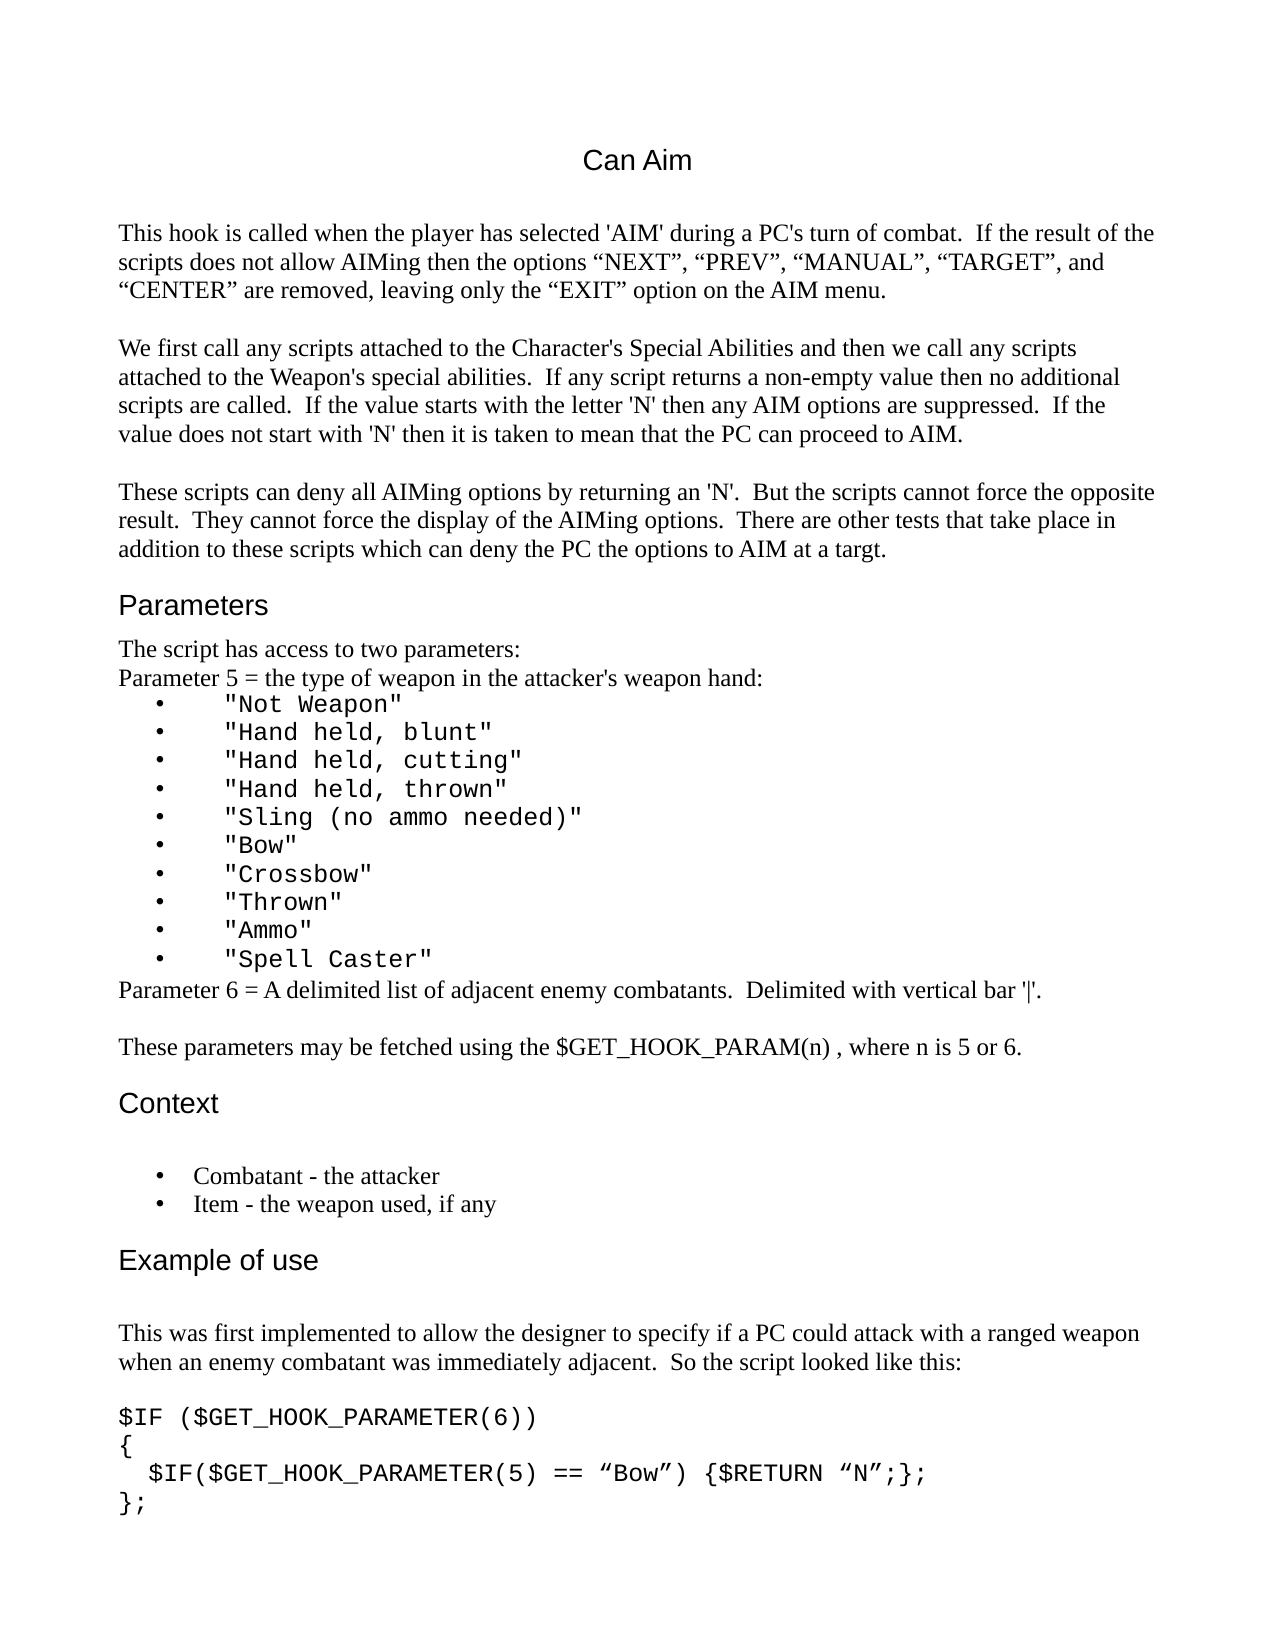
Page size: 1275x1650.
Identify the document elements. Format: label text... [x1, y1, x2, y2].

list "Ammo" [156, 918, 1157, 946]
text Parameter 6 = A delimited list of adjacent enemy combatants. Delimited with vertical bar '|'. [118, 975, 1157, 1003]
list "Crossbow" [156, 861, 1157, 890]
subtitle Example of use [118, 1243, 1157, 1277]
text This was first implemented to allow the designer to specify if a PC could attack with a ranged weapon when an enemy combatant was immediately adjacent. So the script looked like this: [118, 1318, 1157, 1376]
text We first call any scripts attached to the Character's Special Abilities and then we call any scripts attached to the Weapon's special abilities. If any script returns a non-empty value then no additional scripts are called. If the value starts with the letter 'N' then any AIM options are suppressed. If the value does not start with 'N' then it is taken to mean that the PC can proceed to AIM. [118, 333, 1157, 448]
text Parameter 5 = the type of weapon in the attacker's weapon hand: [118, 663, 1157, 691]
text These parameters may be fetched using the $GET_HOOK_PARAM(n) , where n is 5 or 6. [118, 1032, 1157, 1061]
text This hook is called when the player has selected 'AIM' during a PC's turn of combat. If the result of the scripts does not allow AIMing then the options “NEXT”, “PREV”, “MANUAL”, “TARGET”, and “CENTER” are removed, leaving only the “EXIT” option on the AIM menu. [118, 218, 1157, 304]
list "Hand held, blunt" [156, 720, 1157, 748]
list "Spell Caster" [156, 946, 1157, 975]
list "Bow" [156, 833, 1157, 861]
subtitle Context [118, 1086, 1157, 1119]
list "Not Weapon" [156, 691, 1157, 720]
text These scripts can deny all AIMing options by returning an 'N'. But the scripts cannot force the opposite result. They cannot force the display of the AIMing options. There are other tests that take place in addition to these scripts which can deny the PC the options to AIM at a targt. [118, 477, 1157, 563]
list Item - the weapon used, if any [156, 1189, 1157, 1218]
text $IF ($GET_HOOK_PARAMETER(6)) [118, 1404, 1157, 1433]
text $IF($GET_HOOK_PARAMETER(5) == “Bow”) {$RETURN “N”;}; [118, 1461, 1157, 1489]
list Combatant - the attacker [156, 1161, 1157, 1189]
list "Hand held, cutting" [156, 748, 1157, 776]
text }; [118, 1489, 1157, 1518]
list "Hand held, thrown" [156, 776, 1157, 805]
subtitle Can Aim [118, 143, 1157, 177]
list "Sling (no ammo needed)" [156, 805, 1157, 833]
list "Thrown" [156, 890, 1157, 918]
text { [118, 1433, 1157, 1461]
subtitle Parameters [118, 588, 1157, 621]
text The script has access to two parameters: [118, 634, 1157, 663]
